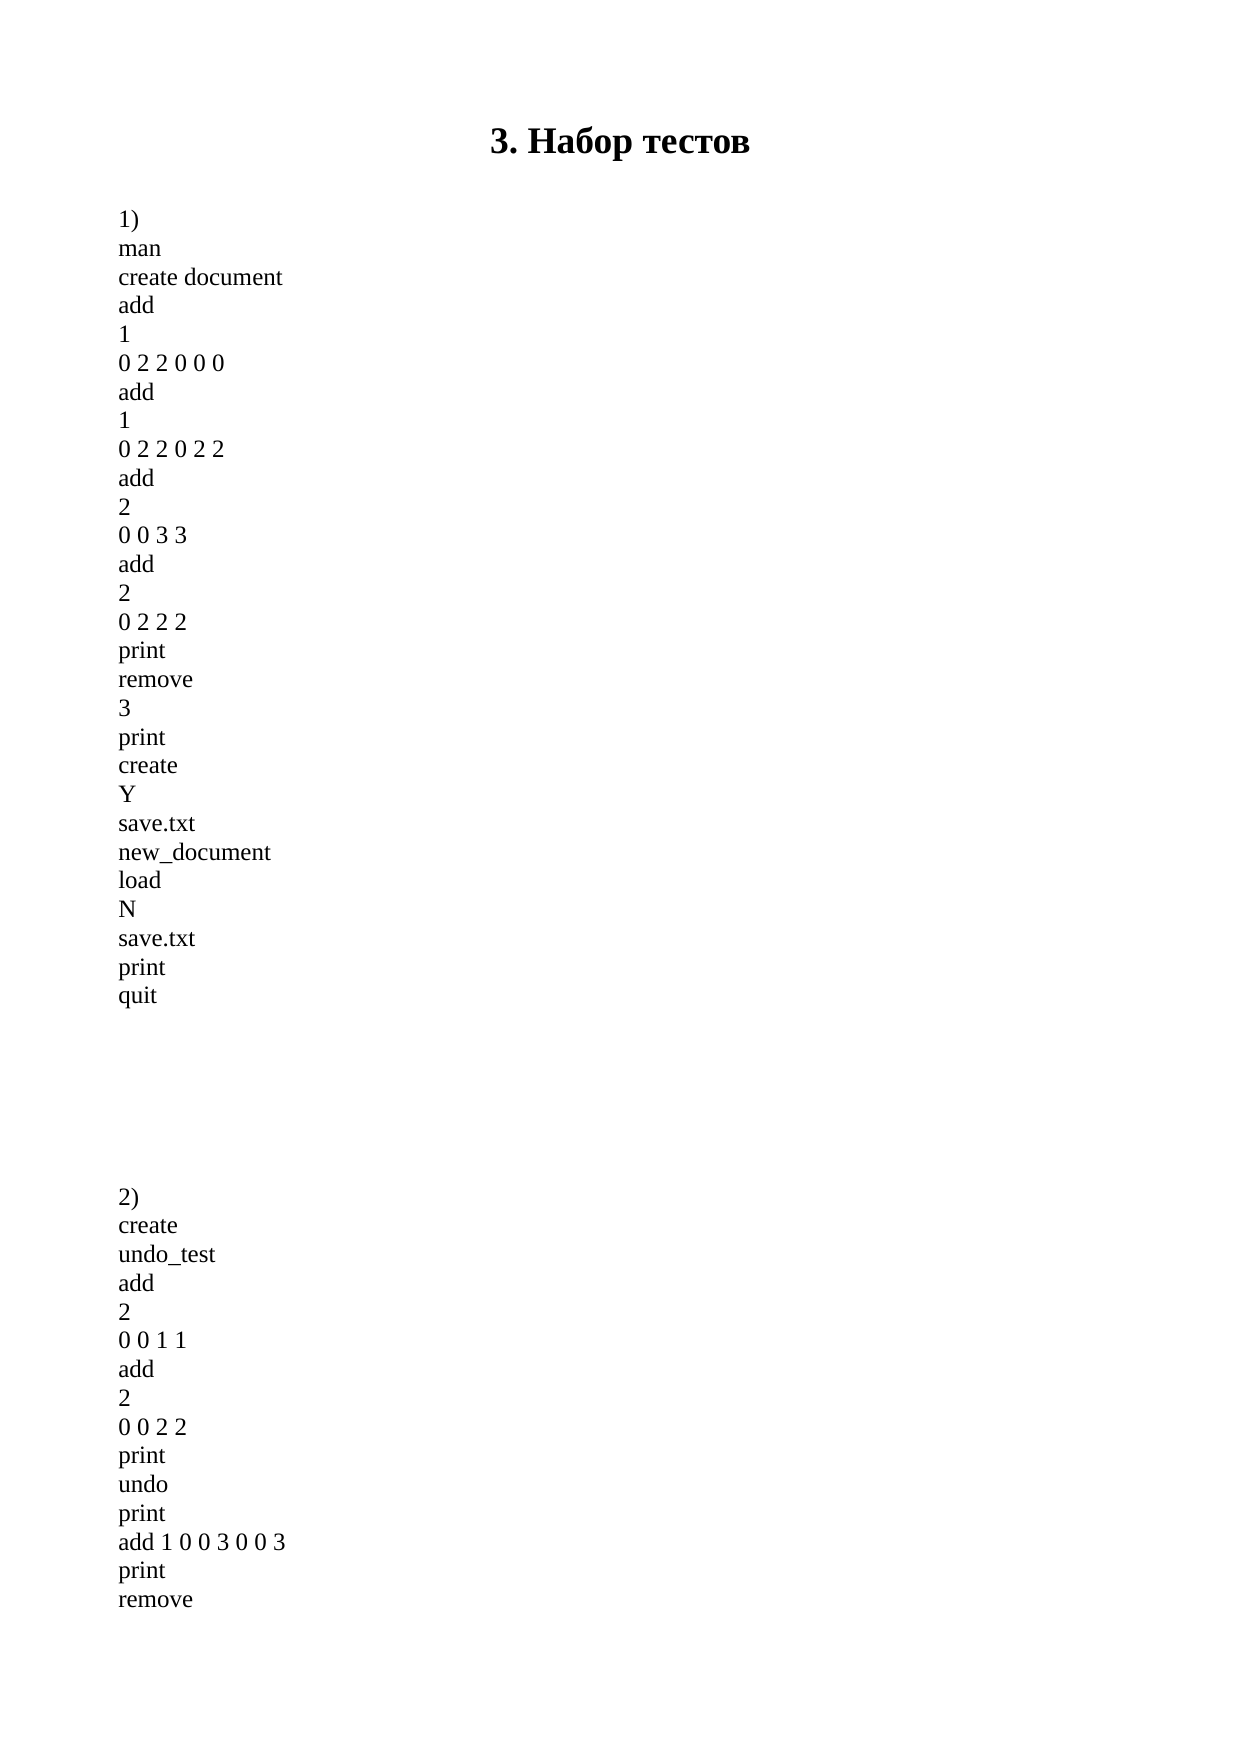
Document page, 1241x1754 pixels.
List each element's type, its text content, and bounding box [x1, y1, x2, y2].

text add [118, 549, 1122, 578]
text print [118, 952, 1122, 981]
text 3 [118, 693, 1122, 722]
text create [118, 751, 1122, 779]
text 0 2 2 0 0 0 [118, 348, 1122, 377]
text 1 [118, 319, 1122, 348]
text create [118, 1211, 1122, 1239]
text 0 0 2 2 [118, 1412, 1122, 1441]
text add [118, 291, 1122, 319]
text undo [118, 1469, 1122, 1498]
text print [118, 636, 1122, 664]
text undo_test [118, 1239, 1122, 1268]
text 2 [118, 1297, 1122, 1326]
text Y [118, 779, 1122, 808]
text add [118, 463, 1122, 492]
text add [118, 377, 1122, 406]
text print [118, 1556, 1122, 1584]
text print [118, 1441, 1122, 1469]
text 2) [118, 1182, 1122, 1211]
text 2 [118, 578, 1122, 607]
text add [118, 1354, 1122, 1383]
text 0 2 2 0 2 2 [118, 434, 1122, 463]
text 0 0 1 1 [118, 1326, 1122, 1354]
text print [118, 1498, 1122, 1527]
text print [118, 722, 1122, 751]
text 1) [118, 204, 1122, 233]
text 2 [118, 492, 1122, 521]
text 1 [118, 406, 1122, 434]
text load [118, 866, 1122, 894]
text 0 0 3 3 [118, 521, 1122, 549]
text N [118, 894, 1122, 923]
text quit [118, 981, 1122, 1009]
text new_document [118, 837, 1122, 866]
text add 1 0 0 3 0 0 3 [118, 1527, 1122, 1556]
text save.txt [118, 808, 1122, 837]
text 3. Набор тестов [118, 118, 1122, 161]
text save.txt [118, 923, 1122, 952]
text remove [118, 1584, 1122, 1613]
text remove [118, 664, 1122, 693]
text create document [118, 262, 1122, 291]
text 2 [118, 1383, 1122, 1412]
text 0 2 2 2 [118, 607, 1122, 636]
text add [118, 1268, 1122, 1297]
text man [118, 233, 1122, 262]
